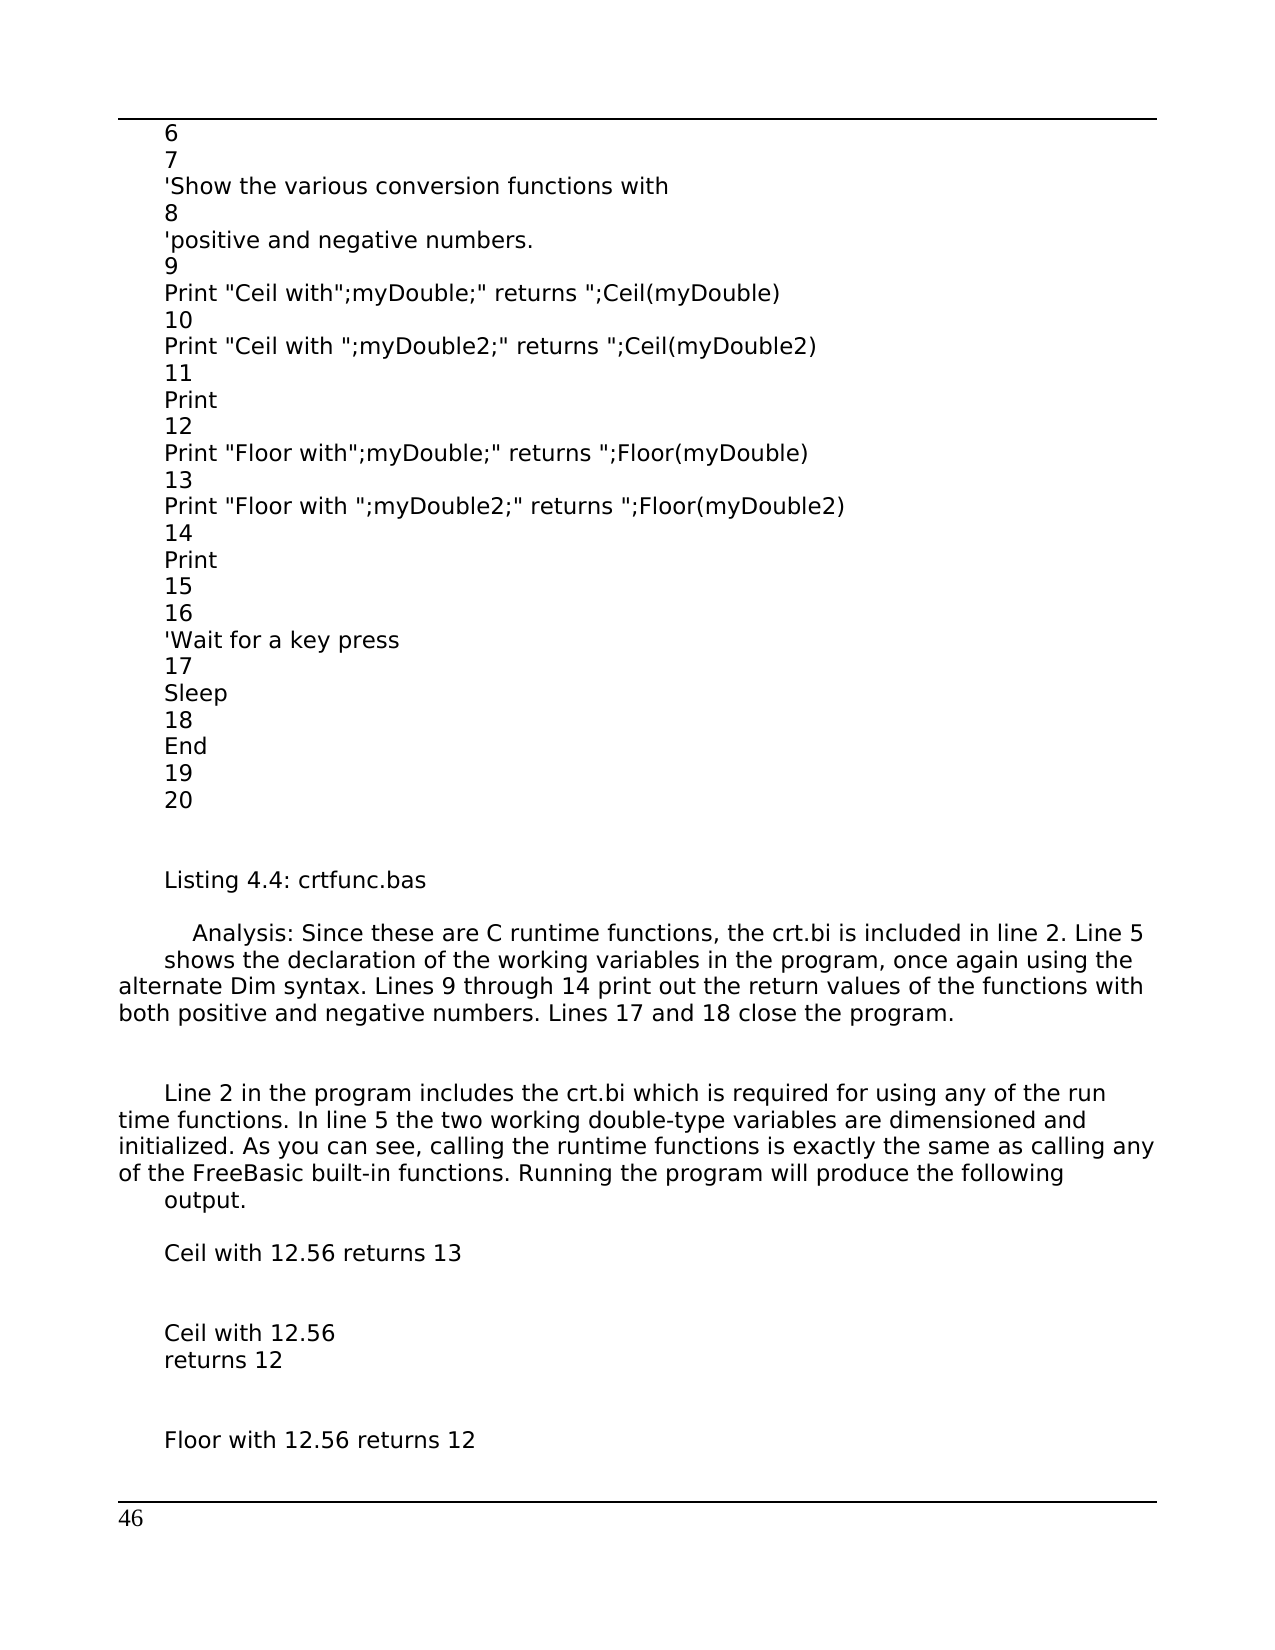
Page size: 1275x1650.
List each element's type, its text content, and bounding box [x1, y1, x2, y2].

text 16 [118, 600, 1157, 627]
text Line 2 in the program includes the crt.bi which is required for using any of the run time functions. In line 5 the two working double-type variables are dimensioned and initialized. As you can see, calling the runtime functions is exactly the same as calling any of the FreeBasic built-in functions. Running the program will produce the following [118, 1080, 1157, 1187]
text Print "Floor with";myDouble;" returns ";Floor(myDouble) [118, 440, 1157, 467]
text Floor with 12.56 returns 12 [118, 1427, 1157, 1453]
text 10 [118, 307, 1157, 333]
text Analysis: Since these are C runtime functions, the crt.bi is included in line 2. Line 5 [118, 920, 1157, 947]
text 20 [118, 787, 1157, 813]
text 13 [118, 467, 1157, 493]
text Print "Ceil with";myDouble;" returns ";Ceil(myDouble) [118, 280, 1157, 307]
text 6 [118, 120, 1157, 147]
text 'positive and negative numbers. [118, 227, 1157, 253]
text Print "Ceil with ";myDouble2;" returns ";Ceil(myDouble2) [118, 333, 1157, 360]
text 11 [118, 360, 1157, 387]
text Sleep [118, 680, 1157, 707]
text End [118, 733, 1157, 760]
text Ceil with 12.56 returns 13 [118, 1240, 1157, 1267]
text 17 [118, 653, 1157, 680]
text 18 [118, 707, 1157, 733]
text Listing 4.4: crtfunc.bas [118, 867, 1157, 893]
text shows the declaration of the working variables in the program, once again using the alternate Dim syntax. Lines 9 through 14 print out the return values of the functions with both positive and negative numbers. Lines 17 and 18 close the program. [118, 947, 1157, 1027]
text Ceil with 12.56 [118, 1320, 1157, 1347]
text 14 [118, 520, 1157, 547]
text 12 [118, 413, 1157, 440]
text 8 [118, 200, 1157, 227]
text 15 [118, 573, 1157, 600]
text returns 12 [118, 1347, 1157, 1373]
text 19 [118, 760, 1157, 787]
text output. [118, 1187, 1157, 1213]
text 9 [118, 253, 1157, 280]
text Print "Floor with ";myDouble2;" returns ";Floor(myDouble2) [118, 493, 1157, 520]
text 'Show the various conversion functions with [118, 173, 1157, 200]
text 7 [118, 147, 1157, 173]
text 'Wait for a key press [118, 627, 1157, 653]
text Print [118, 547, 1157, 573]
text Print [118, 387, 1157, 413]
